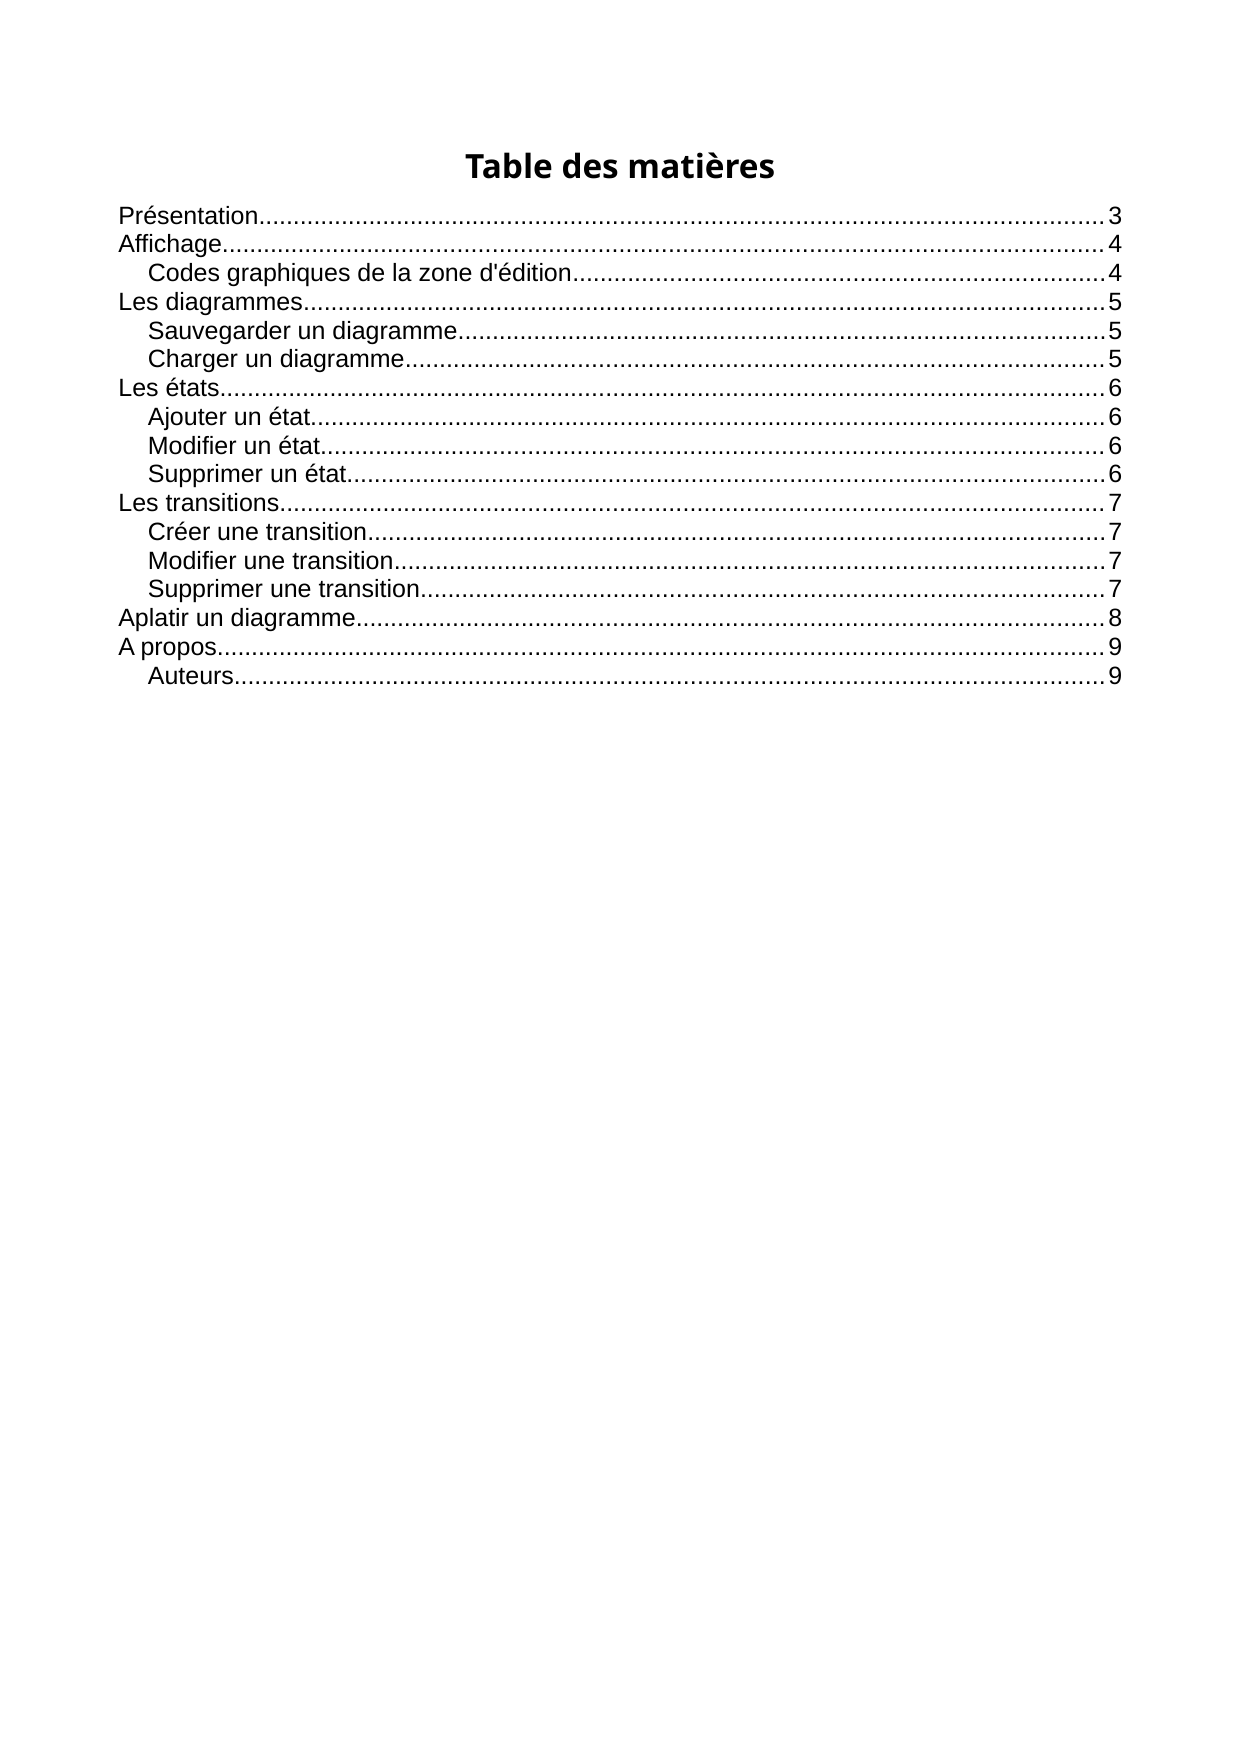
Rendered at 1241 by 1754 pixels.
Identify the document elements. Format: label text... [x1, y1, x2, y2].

text Supprimer un état 6 [148, 459, 1122, 488]
text Charger un diagramme 5 [148, 344, 1122, 373]
text Supprimer une transition 7 [148, 574, 1122, 603]
text Les transitions 7 [118, 488, 1122, 517]
text Modifier une transition 7 [148, 546, 1122, 574]
subtitle Table des matières [118, 143, 1122, 188]
text Affichage 4 [118, 229, 1122, 258]
text Codes graphiques de la zone d'édition 4 [148, 258, 1122, 287]
text Modifier un état 6 [148, 431, 1122, 459]
text Les états 6 [118, 373, 1122, 402]
text Présentation 3 [118, 201, 1122, 229]
text Auteurs 9 [148, 661, 1122, 689]
text Sauvegarder un diagramme 5 [148, 316, 1122, 344]
text Les diagrammes 5 [118, 287, 1122, 316]
text Créer une transition 7 [148, 517, 1122, 546]
text Ajouter un état 6 [148, 402, 1122, 431]
text Aplatir un diagramme 8 [118, 603, 1122, 632]
text A propos 9 [118, 632, 1122, 661]
